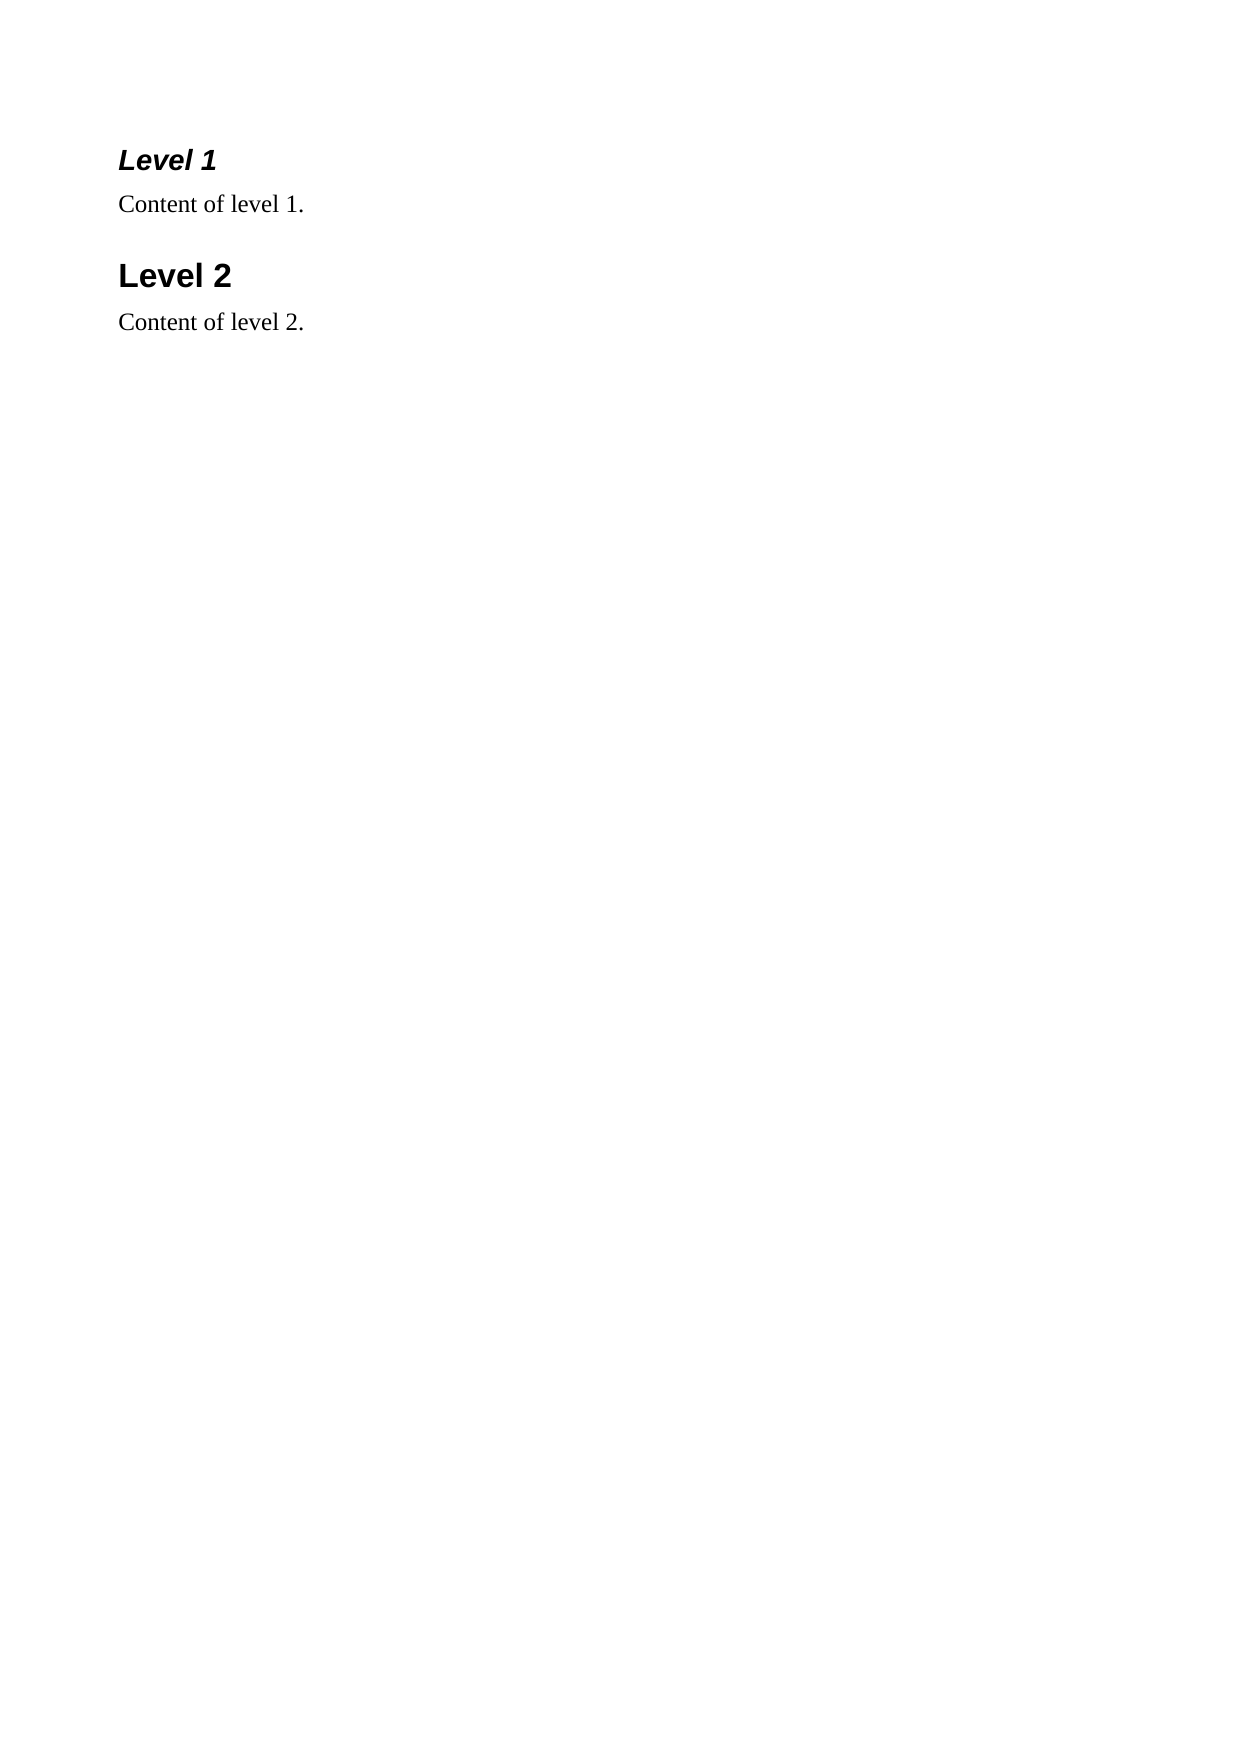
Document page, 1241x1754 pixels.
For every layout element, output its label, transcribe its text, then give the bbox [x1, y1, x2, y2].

text Content of level 2. [118, 307, 1122, 335]
text Content of level 1. [118, 189, 1122, 218]
subtitle Level 1 [118, 143, 1122, 177]
subtitle Level 2 [118, 255, 1122, 294]
